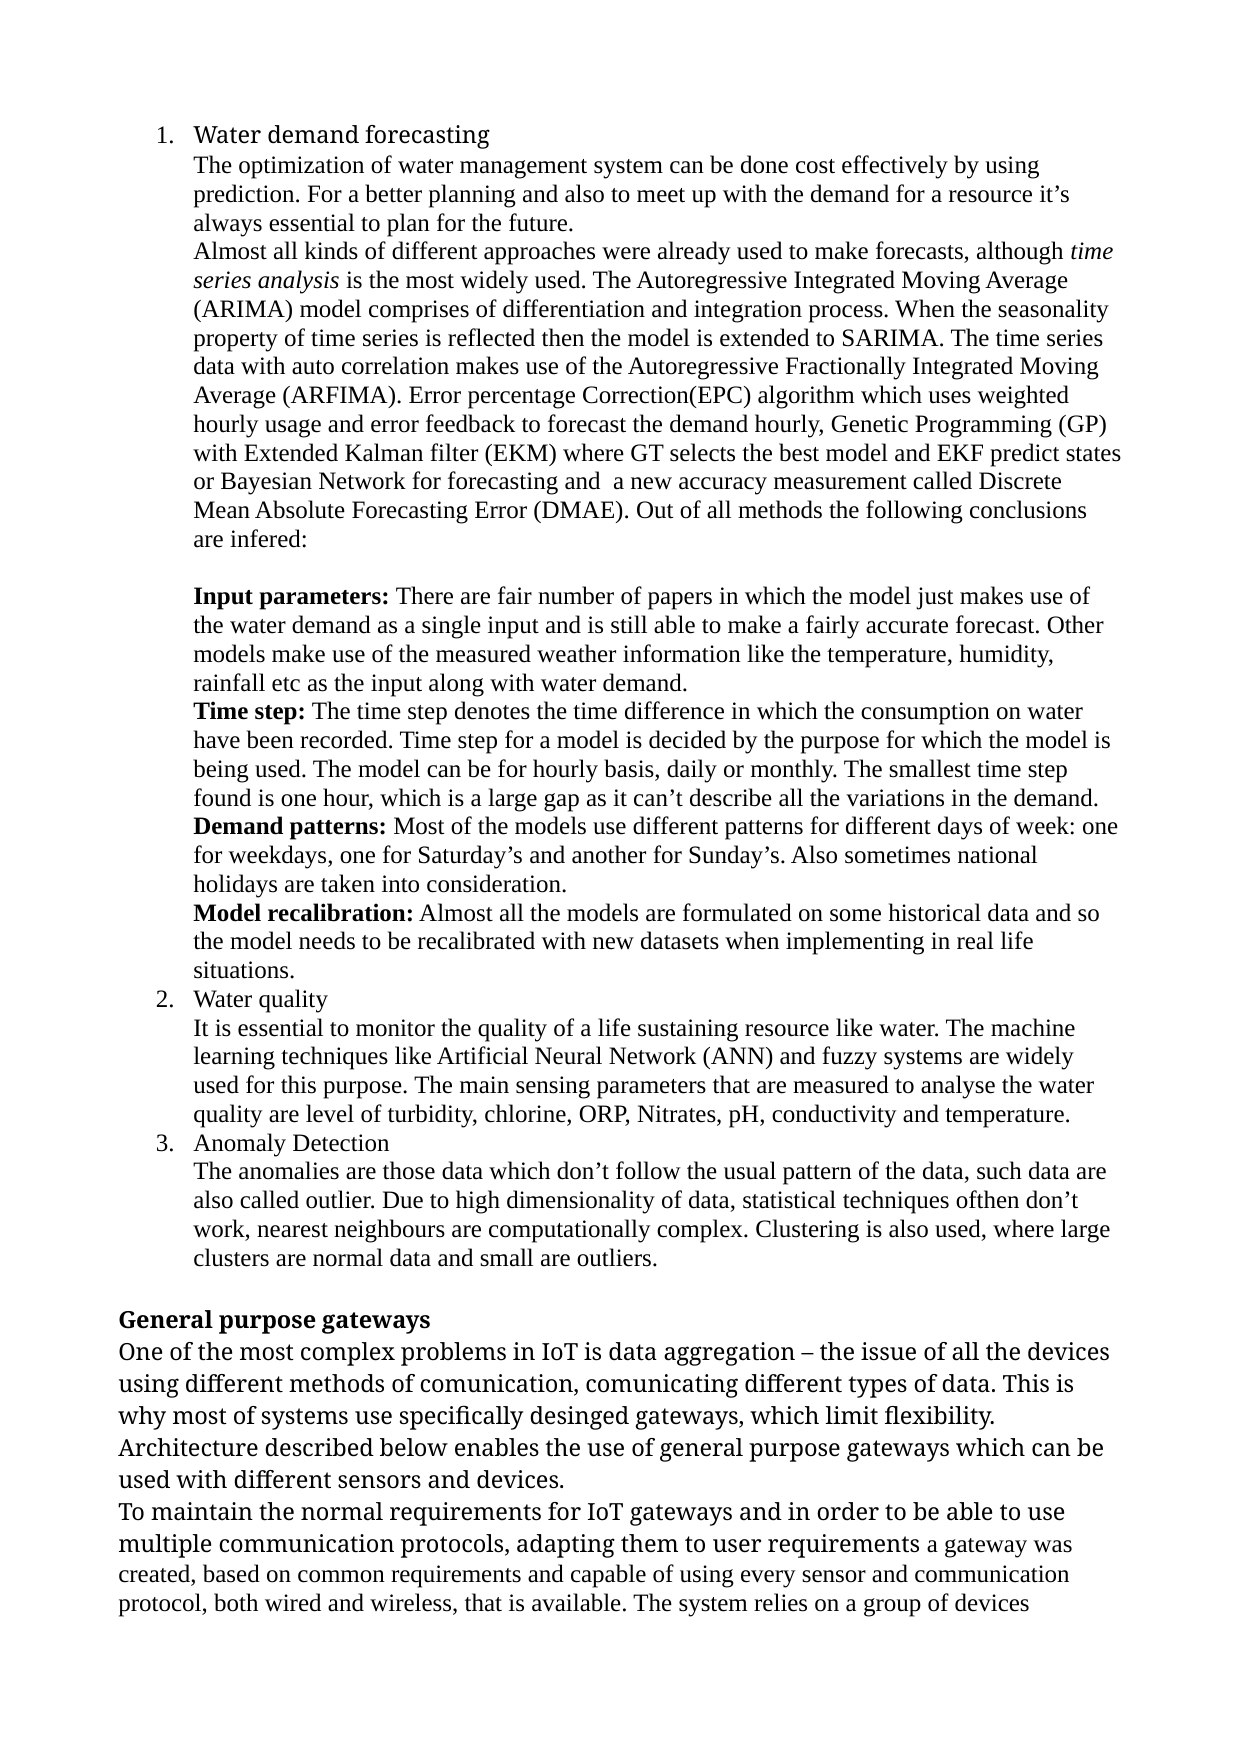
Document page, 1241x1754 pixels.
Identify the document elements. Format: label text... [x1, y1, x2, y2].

text General purpose gateways [118, 1303, 1122, 1335]
text One of the most complex problems in IoT is data aggregation – the issue of all the devices using different methods of comunication, comunicating different types of data. This is why most of systems use specifically desinged gateways, which limit flexibility. Architecture described below enables the use of general purpose gateways which can be used with different sensors and devices. [118, 1335, 1122, 1495]
list Water quality It is essential to monitor the quality of a life sustaining resource like water. The machine learning techniques like Artificial Neural Network (ANN) and fuzzy systems are widely used for this purpose. The main sensing parameters that are measured to analyse the water quality are level of turbidity, chlorine, ORP, Nitrates, pH, conductivity and temperature. [156, 984, 1122, 1128]
text To maintain the normal requirements for IoT gateways and in order to be able to use multiple communication protocols, adapting them to user requirements a gateway was created, based on common requirements and capable of using every sensor and communication protocol, both wired and wireless, that is available. The system relies on a group of devices [118, 1495, 1122, 1617]
list Water demand forecasting The optimization of water management system can be done cost effectively by using prediction. For a better planning and also to meet up with the demand for a resource it’s always essential to plan for the future. Almost all kinds of different approaches were already used to make forecasts, although time series analysis is the most widely used. The Autoregressive Integrated Moving Average (ARIMA) model comprises of differentiation and integration process. When the seasonality property of time series is reflected then the model is extended to SARIMA. The time series data with auto correlation makes use of the Autoregressive Fractionally Integrated Moving Average (ARFIMA). Error percentage Correction(EPC) algorithm which uses weighted hourly usage and error feedback to forecast the demand hourly, Genetic Programming (GP) with Extended Kalman filter (EKM) where GT selects the best model and EKF predict states or Bayesian Network for forecasting and a new accuracy measurement called Discrete Mean Absolute Forecasting Error (DMAE). Out of all methods the following conclusions are infered: Input parameters: There are fair number of papers in which the model just makes use of the water demand as a single input and is still able to make a fairly accurate forecast. Other models make use of the measured weather information like the temperature, humidity, rainfall etc as the input along with water demand. Time step: The time step denotes the time difference in which the consumption on water have been recorded. Time step for a model is decided by the purpose for which the model is being used. The model can be for hourly basis, daily or monthly. The smallest time step found is one hour, which is a large gap as it can’t describe all the variations in the demand. Demand patterns: Most of the models use different patterns for different days of week: one for weekdays, one for Saturday’s and another for Sunday’s. Also sometimes national holidays are taken into consideration. Model recalibration: Almost all the models are formulated on some historical data and so the model needs to be recalibrated with new datasets when implementing in real life situations. [156, 118, 1122, 984]
list Anomaly Detection The anomalies are those data which don’t follow the usual pattern of the data, such data are also called outlier. Due to high dimensionality of data, statistical techniques ofthen don’t work, nearest neighbours are computationally complex. Clustering is also used, where large clusters are normal data and small are outliers. [156, 1128, 1122, 1271]
